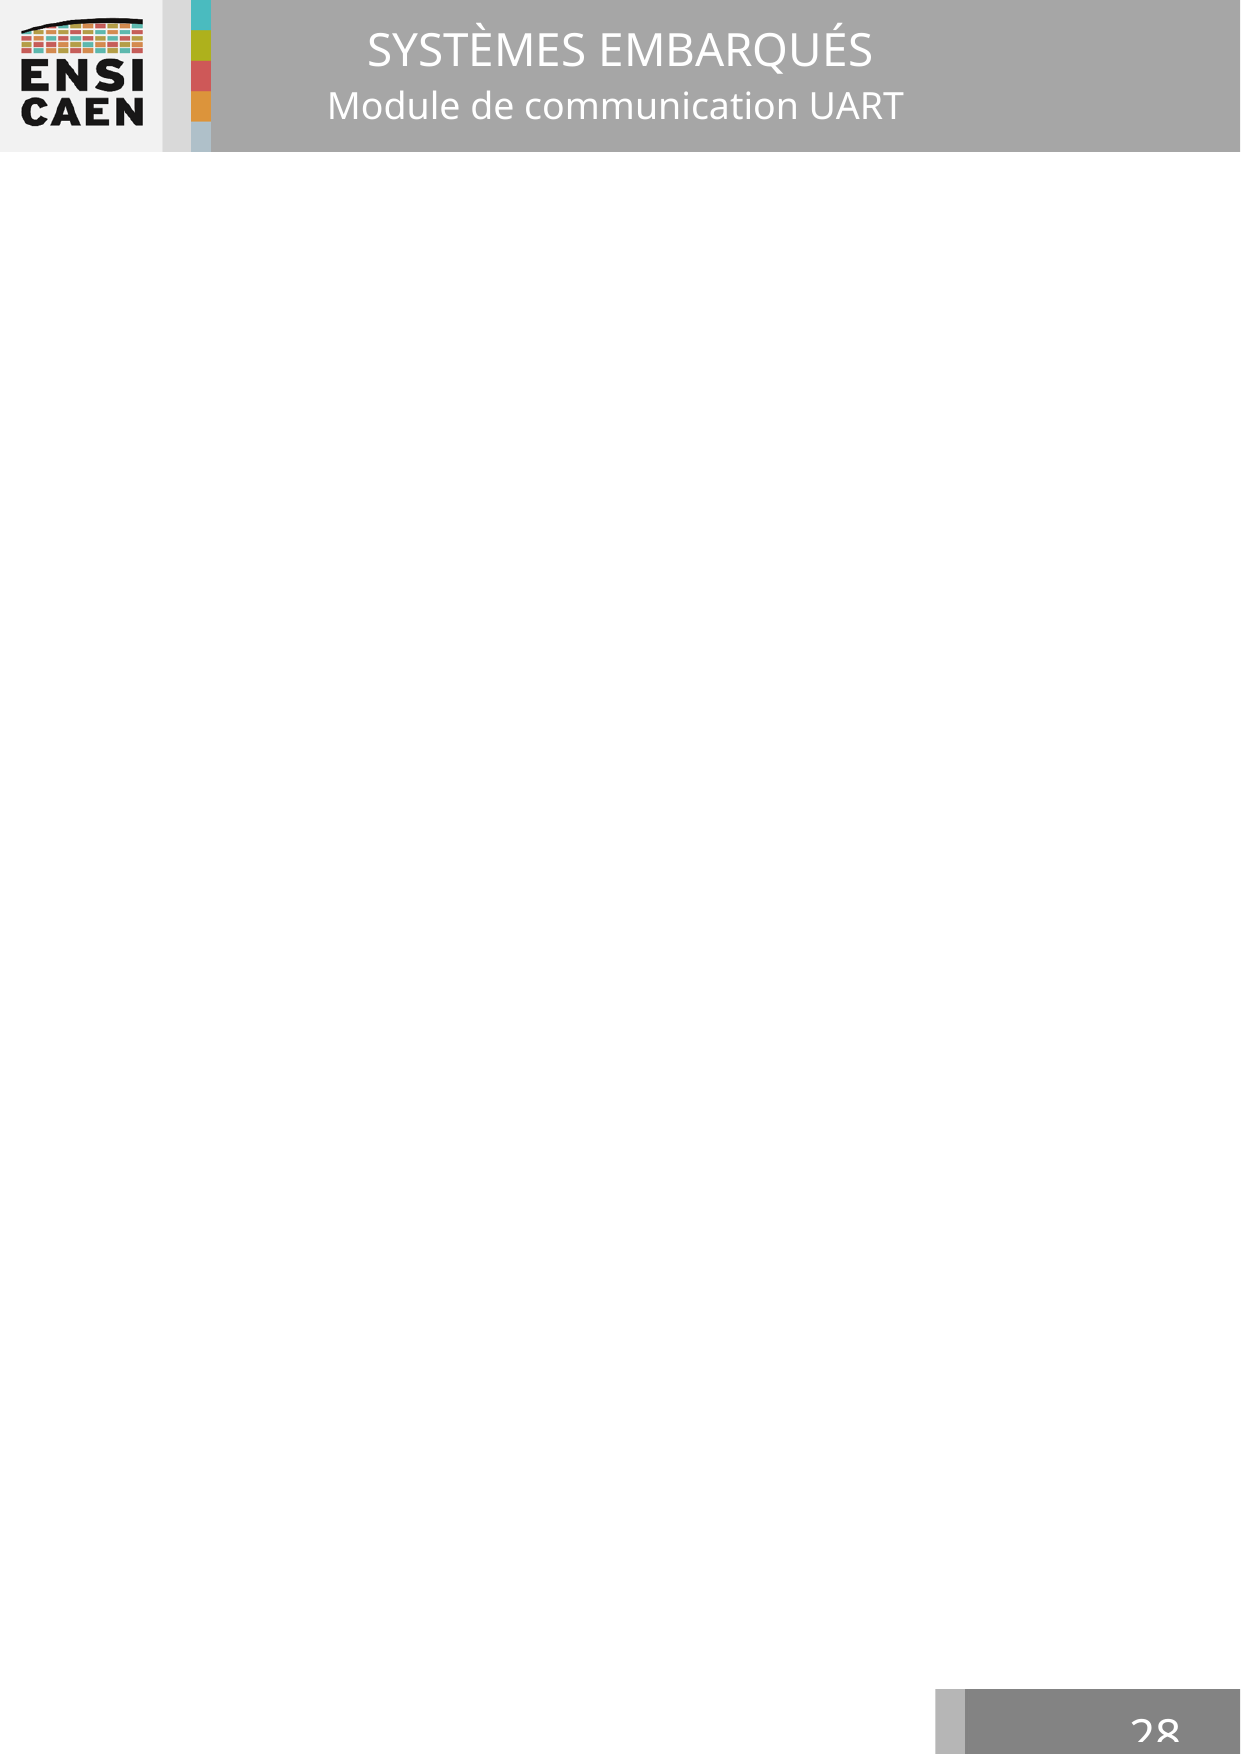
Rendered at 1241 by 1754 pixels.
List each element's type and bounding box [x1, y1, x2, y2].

picture [935, 1689, 1241, 1754]
picture [0, 0, 1241, 152]
